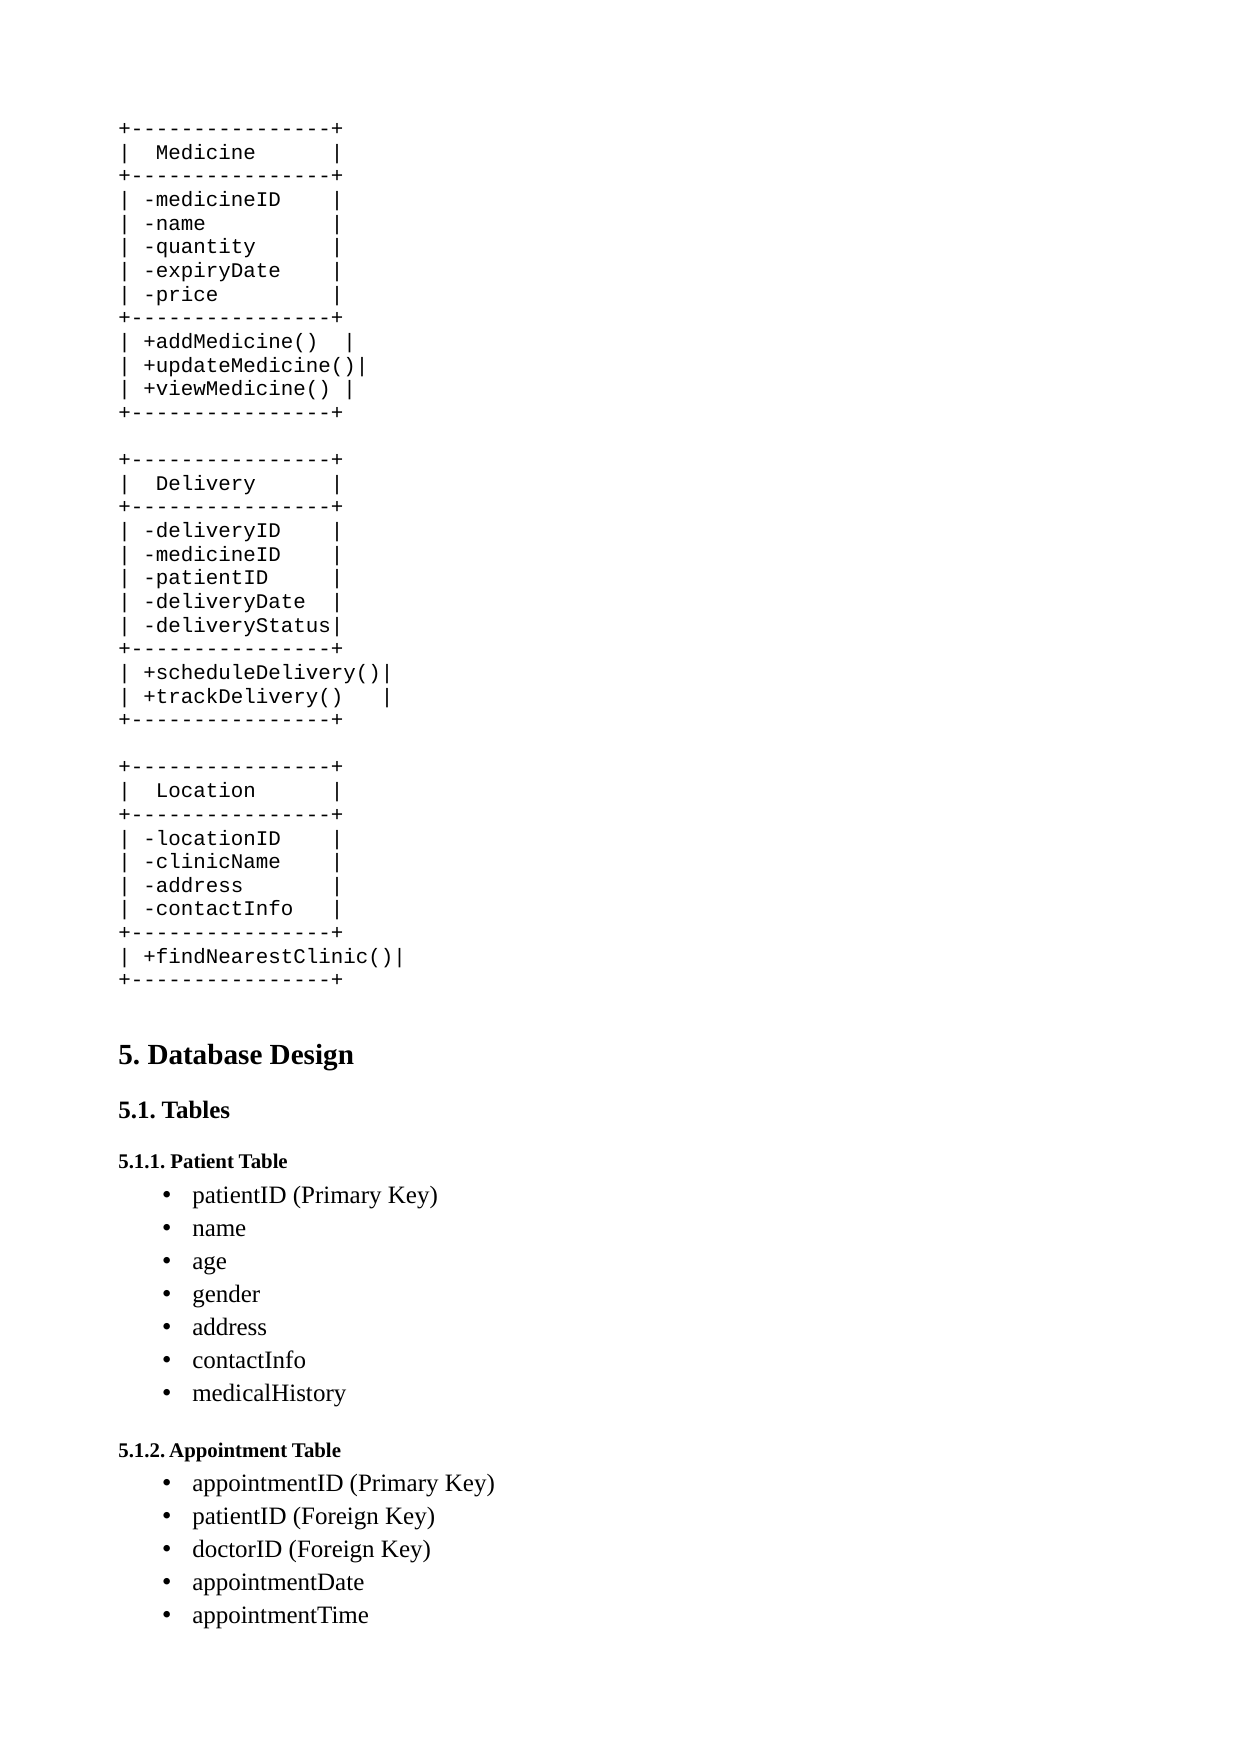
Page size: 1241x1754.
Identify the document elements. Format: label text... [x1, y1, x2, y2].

text | Delivery | [118, 473, 1122, 496]
list name [162, 1213, 1122, 1241]
subtitle 5.1.2. Appointment Table [118, 1438, 1122, 1462]
text +----------------+ [118, 638, 1122, 662]
text | -contactInfo | [118, 898, 1122, 922]
text | -expiryDate | [118, 260, 1122, 284]
text | +trackDelivery() | [118, 686, 1122, 709]
subtitle 5.1. Tables [118, 1096, 1122, 1124]
text +----------------+ [118, 969, 1122, 993]
text | +viewMedicine() | [118, 378, 1122, 402]
text | -name | [118, 213, 1122, 236]
text +----------------+ [118, 496, 1122, 520]
list doctorID (Foreign Key) [162, 1534, 1122, 1563]
list patientID (Foreign Key) [162, 1501, 1122, 1530]
list appointmentDate [162, 1567, 1122, 1596]
list age [162, 1246, 1122, 1274]
text | +updateMedicine()| [118, 354, 1122, 378]
list patientID (Primary Key) [162, 1180, 1122, 1208]
text +----------------+ [118, 402, 1122, 426]
text | -deliveryID | [118, 520, 1122, 544]
text | Medicine | [118, 142, 1122, 165]
text | -medicineID | [118, 189, 1122, 213]
list address [162, 1312, 1122, 1341]
text +----------------+ [118, 165, 1122, 189]
text +----------------+ [118, 118, 1122, 142]
text +----------------+ [118, 757, 1122, 780]
text +----------------+ [118, 804, 1122, 827]
text | -clinicName | [118, 851, 1122, 875]
text | -price | [118, 284, 1122, 307]
text | -locationID | [118, 827, 1122, 851]
text +----------------+ [118, 449, 1122, 473]
text | -patientID | [118, 567, 1122, 591]
text | -address | [118, 875, 1122, 898]
text | +scheduleDelivery()| [118, 662, 1122, 686]
text | -deliveryStatus| [118, 615, 1122, 638]
text | Location | [118, 780, 1122, 804]
text | +findNearestClinic()| [118, 946, 1122, 969]
list contactInfo [162, 1345, 1122, 1373]
text | -quantity | [118, 236, 1122, 260]
subtitle 5. Database Design [118, 1037, 1122, 1071]
subtitle 5.1.1. Patient Table [118, 1149, 1122, 1173]
text +----------------+ [118, 307, 1122, 331]
text +----------------+ [118, 922, 1122, 946]
text | -medicineID | [118, 544, 1122, 567]
list appointmentTime [162, 1600, 1122, 1629]
text +----------------+ [118, 709, 1122, 733]
list medicalHistory [162, 1378, 1122, 1407]
list gender [162, 1279, 1122, 1307]
text | -deliveryDate | [118, 591, 1122, 615]
list appointmentID (Primary Key) [162, 1468, 1122, 1497]
text | +addMedicine() | [118, 331, 1122, 354]
